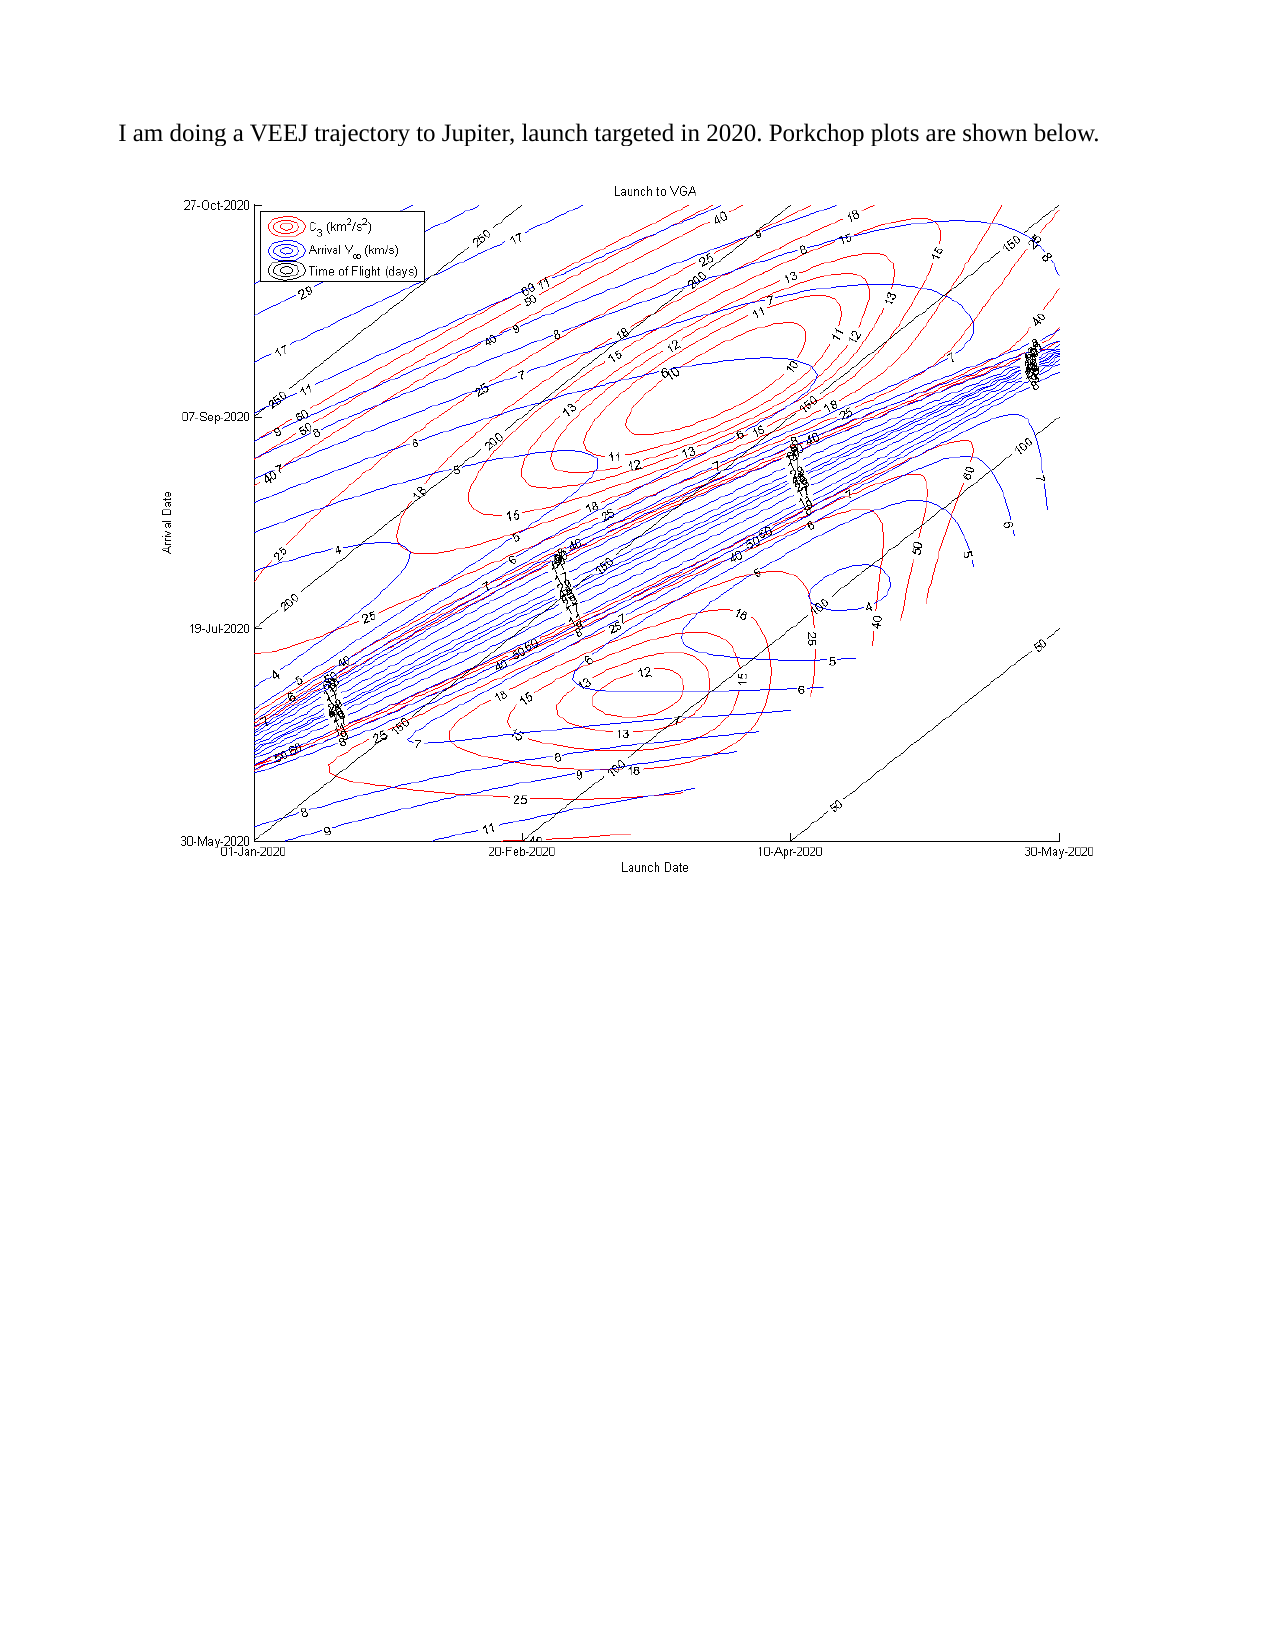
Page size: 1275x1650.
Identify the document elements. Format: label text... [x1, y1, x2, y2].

picture [118, 146, 1157, 926]
text I am doing a VEEJ trajectory to Jupiter, launch targeted in 2020. Porkchop plots are shown below. [118, 118, 1157, 146]
